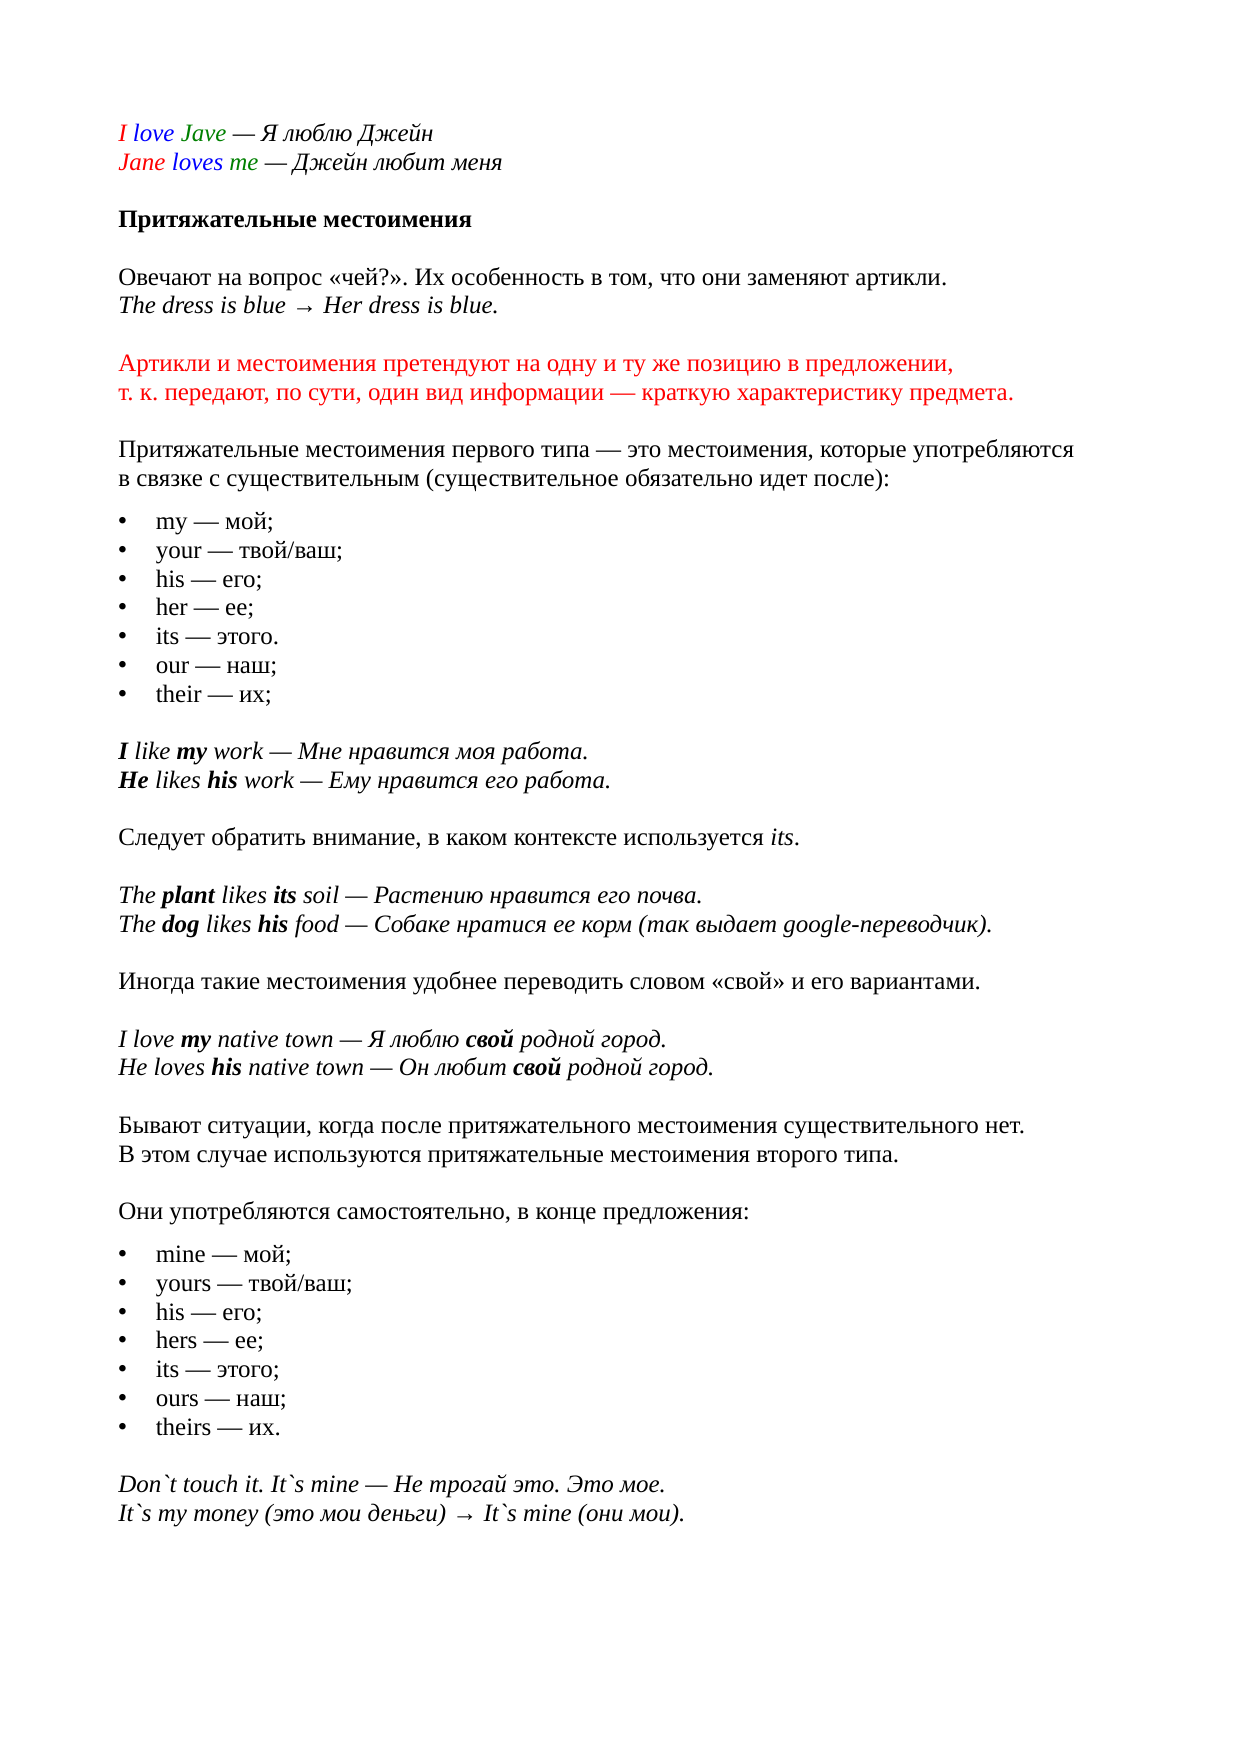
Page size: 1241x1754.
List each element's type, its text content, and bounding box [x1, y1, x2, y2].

list your — твой/ваш; [118, 535, 1122, 564]
list theirs — их. [118, 1412, 1122, 1441]
text Артикли и местоимения претендуют на одну и ту же позицию в предложении, [118, 348, 1122, 377]
list its — этого; [118, 1354, 1122, 1383]
text Don`t touch it. It`s mine — Не трогай это. Это мое. [118, 1469, 1122, 1498]
text Следует обратить внимание, в каком контексте используется its. [118, 822, 1122, 851]
list his — его; [118, 1297, 1122, 1326]
text Jane loves me — Джейн любит меня [118, 147, 1122, 176]
text Они употребляются самостоятельно, в конце предложения: [118, 1196, 1122, 1225]
text It`s my money (это мои деньги) → It`s mine (они мои). [118, 1498, 1122, 1527]
list her — ее; [118, 592, 1122, 621]
text в связке с существительным (существительное обязательно идет после): [118, 463, 1122, 492]
list its — этого. [118, 621, 1122, 650]
text I love my native town — Я люблю свой родной город. [118, 1024, 1122, 1052]
text The plant likes its soil — Растению нравится его почва. [118, 880, 1122, 909]
text The dog likes his food — Собаке нратися ее корм (так выдает google-переводчик). [118, 909, 1122, 937]
text The dress is blue → Her dress is blue. [118, 291, 1122, 319]
list ours — наш; [118, 1383, 1122, 1412]
text He loves his native town — Он любит свой родной город. [118, 1052, 1122, 1081]
list my — мой; [118, 506, 1122, 535]
list our — наш; [118, 650, 1122, 679]
text Овечают на вопрос «чей?». Их особенность в том, что они заменяют артикли. [118, 262, 1122, 291]
text т. к. передают, по сути, один вид информации — краткую характеристику предмета. [118, 377, 1122, 406]
list their — их; [118, 679, 1122, 707]
text I love Jave — Я люблю Джейн [118, 118, 1122, 147]
text Бывают ситуации, когда после притяжательного местоимения существительного нет. [118, 1110, 1122, 1139]
list yours — твой/ваш; [118, 1268, 1122, 1297]
text Притяжательные местоимения первого типа — это местоимения, которые употребляются [118, 434, 1122, 463]
list mine — мой; [118, 1239, 1122, 1268]
text В этом случае используются притяжательные местоимения второго типа. [118, 1139, 1122, 1167]
list hers — ее; [118, 1326, 1122, 1354]
text Иногда такие местоимения удобнее переводить словом «свой» и его вариантами. [118, 966, 1122, 995]
text I like my work — Мне нравится моя работа. [118, 736, 1122, 765]
text He likes his work — Ему нравится его работа. [118, 765, 1122, 794]
list his — его; [118, 564, 1122, 592]
text Притяжательные местоимения [118, 204, 1122, 233]
